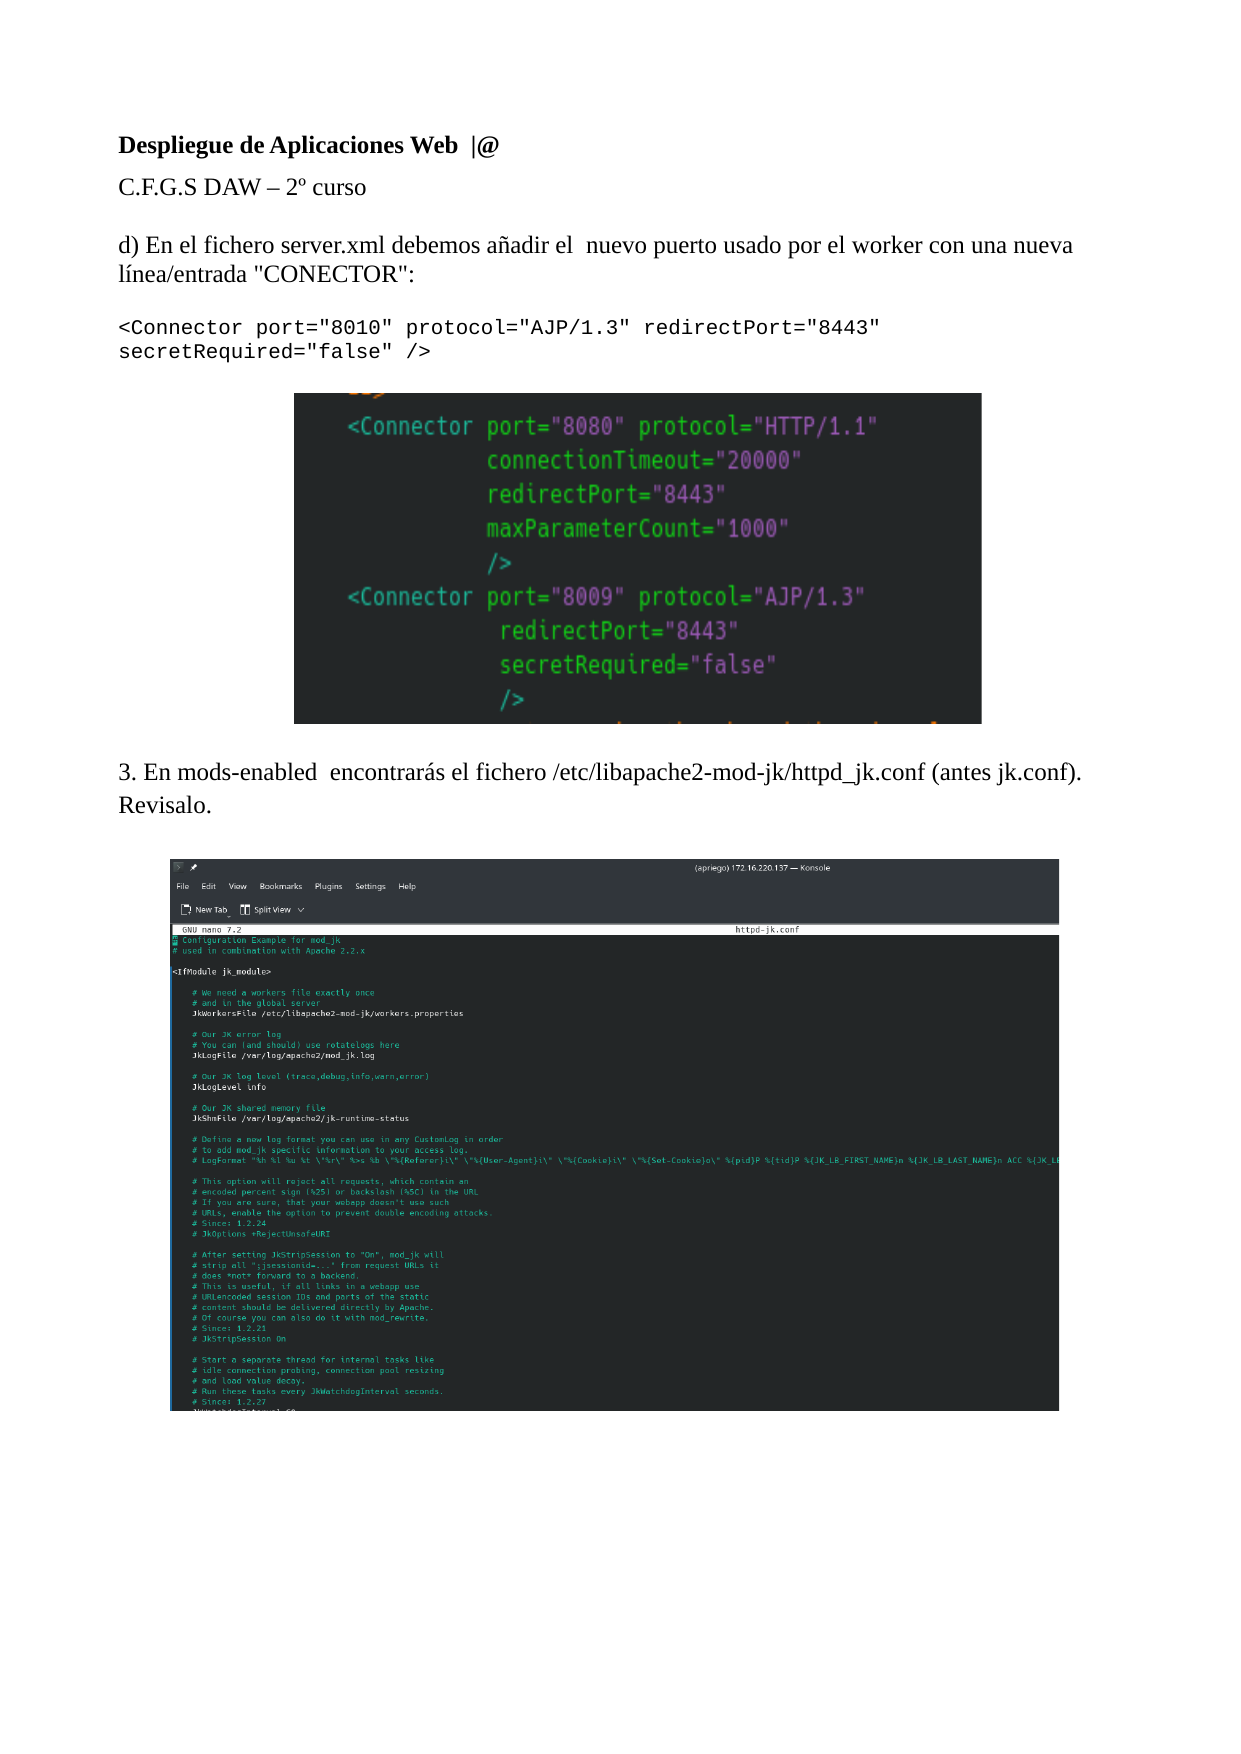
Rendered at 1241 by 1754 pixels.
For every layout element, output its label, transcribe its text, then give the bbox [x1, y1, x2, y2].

picture [169, 858, 1060, 1411]
picture [294, 393, 982, 724]
text 3. En mods-enabled encontrarás el fichero /etc/libapache2-mod-jk/httpd_jk.conf (antes jk.conf). Revisalo. [118, 757, 1158, 819]
text <Connector port="8010" protocol="AJP/1.3" redirectPort="8443" secretRequired="false" /> [118, 317, 1158, 364]
text d) En el fichero server.xml debemos añadir el nuevo puerto usado por el worker con una nueva línea/entrada "CONECTOR": [118, 230, 1158, 288]
